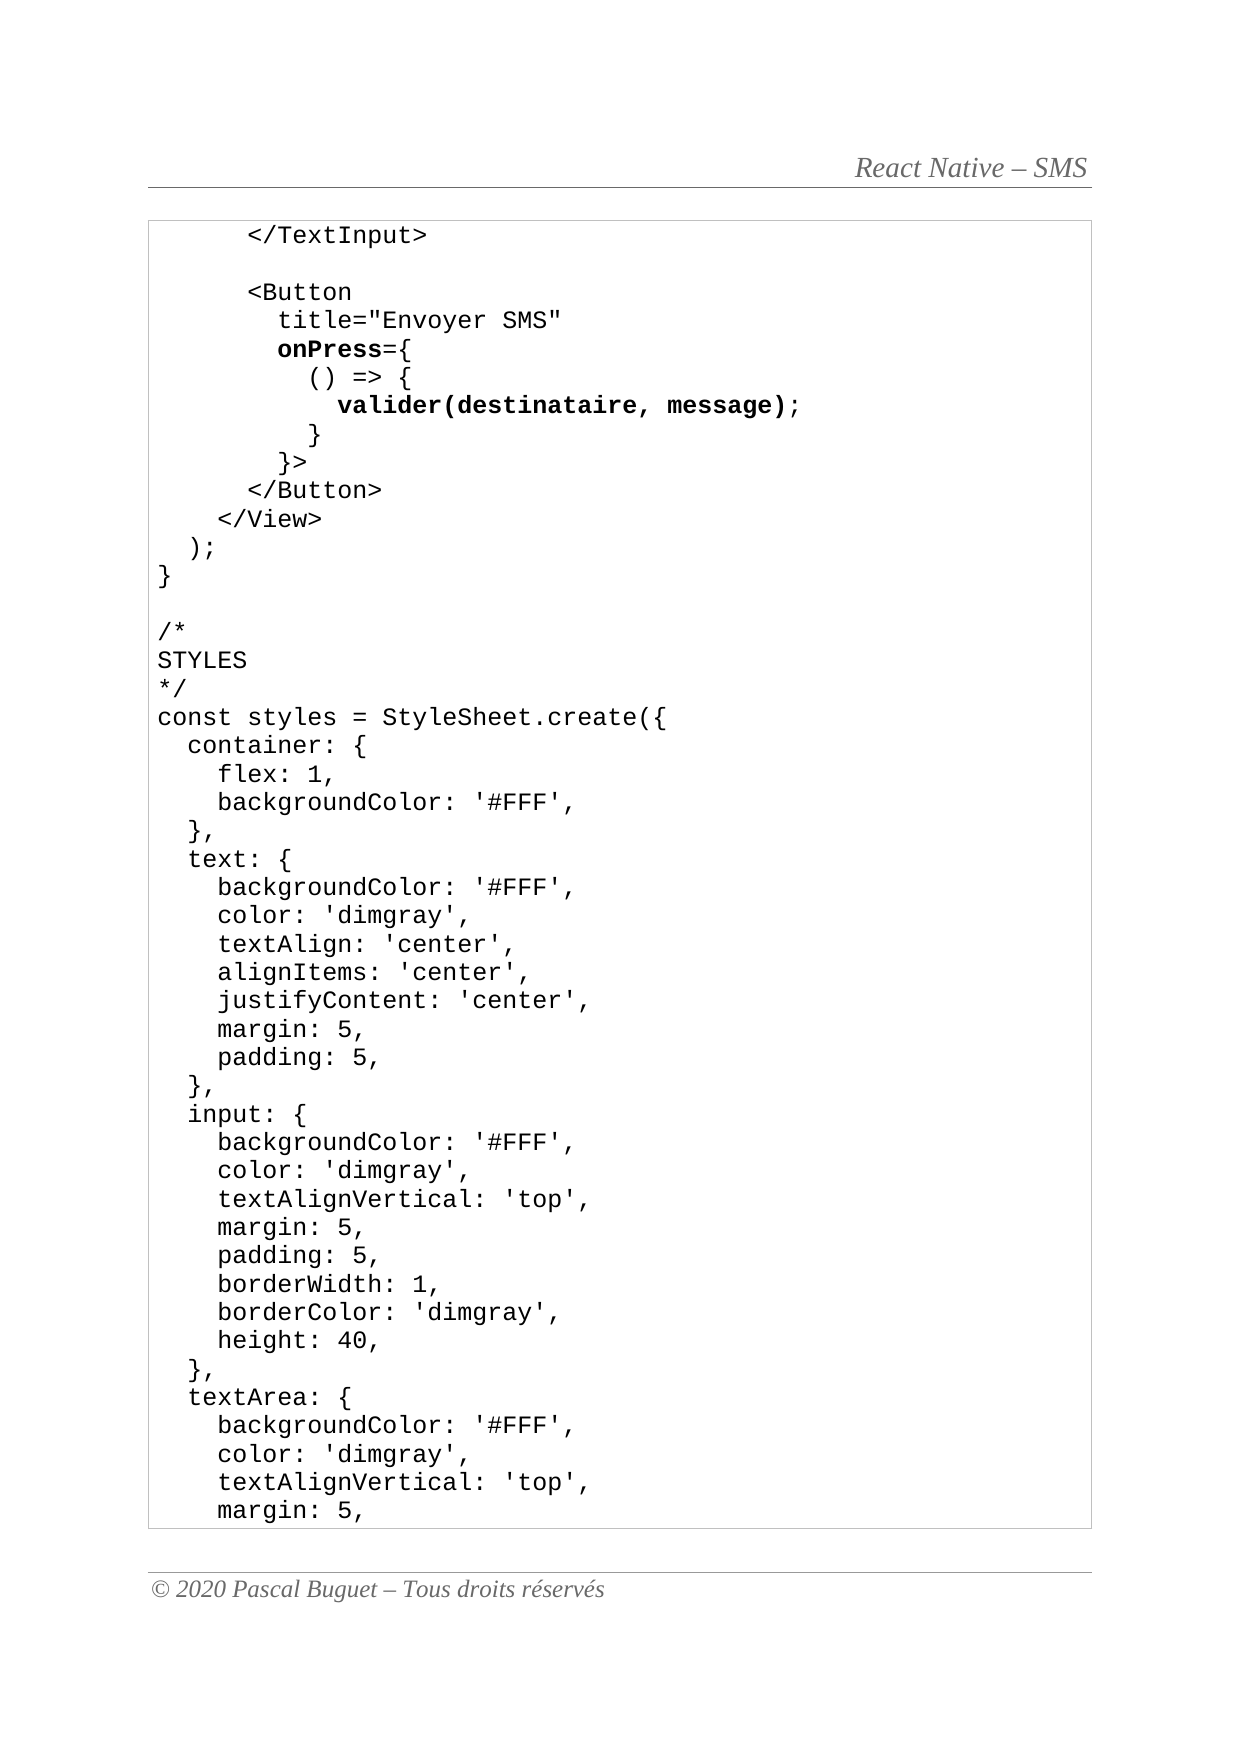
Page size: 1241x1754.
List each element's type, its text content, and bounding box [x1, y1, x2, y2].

text </Button> [149, 475, 1091, 503]
text textAlignVertical: 'top', [149, 1183, 1091, 1211]
text padding: 5, [149, 1240, 1091, 1268]
text borderColor: 'dimgray', [149, 1296, 1091, 1325]
text margin: 5, [149, 1211, 1091, 1240]
text textAlign: 'center', [149, 928, 1091, 956]
text } [149, 418, 1091, 446]
text alignItems: 'center', [149, 956, 1091, 985]
text </View> [149, 503, 1091, 531]
text }, [149, 815, 1091, 843]
text padding: 5, [149, 1041, 1091, 1070]
text backgroundColor: '#FFF', [149, 786, 1091, 815]
text justifyContent: 'center', [149, 985, 1091, 1013]
text STYLES [149, 645, 1091, 673]
text textAlignVertical: 'top', [149, 1466, 1091, 1495]
text </TextInput> [149, 221, 1091, 251]
text borderWidth: 1, [149, 1268, 1091, 1296]
text onPress={ [149, 333, 1091, 361]
text () => { [149, 361, 1091, 390]
text valider(destinataire, message); [149, 390, 1091, 418]
text height: 40, [149, 1325, 1091, 1353]
text }> [149, 446, 1091, 475]
text }, [149, 1070, 1091, 1098]
text const styles = StyleSheet.create({ [149, 701, 1091, 730]
text */ [149, 673, 1091, 701]
text backgroundColor: '#FFF', [149, 1126, 1091, 1155]
text flex: 1, [149, 758, 1091, 786]
text text: { [149, 843, 1091, 871]
text margin: 5, [149, 1495, 1091, 1528]
text container: { [149, 730, 1091, 758]
text title="Envoyer SMS" [149, 305, 1091, 333]
text color: 'dimgray', [149, 900, 1091, 928]
text color: 'dimgray', [149, 1155, 1091, 1183]
text backgroundColor: '#FFF', [149, 1410, 1091, 1438]
text <Button [149, 276, 1091, 305]
text textArea: { [149, 1381, 1091, 1410]
text }, [149, 1353, 1091, 1381]
text ); [149, 531, 1091, 560]
text } [149, 560, 1091, 591]
text /* [149, 616, 1091, 645]
text backgroundColor: '#FFF', [149, 871, 1091, 900]
text input: { [149, 1098, 1091, 1126]
text margin: 5, [149, 1013, 1091, 1041]
text color: 'dimgray', [149, 1438, 1091, 1466]
